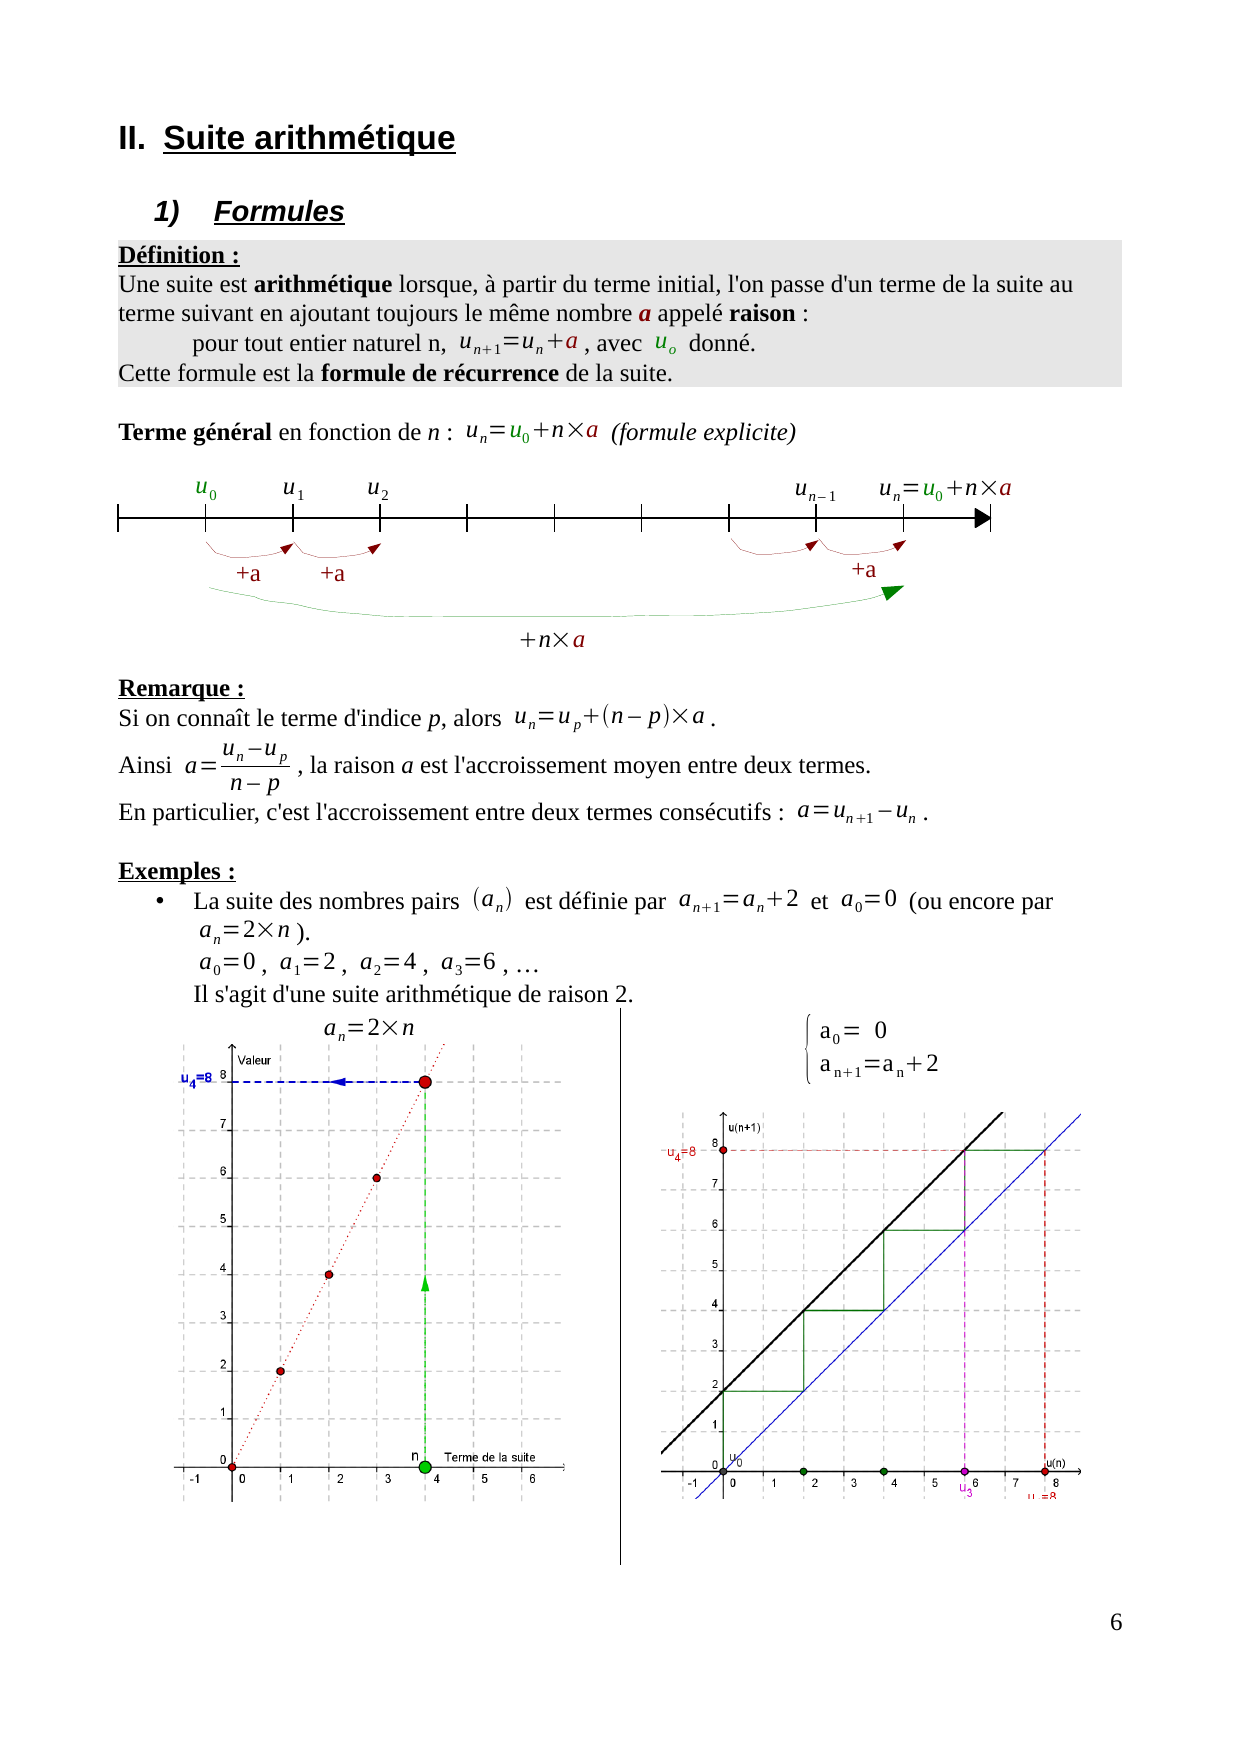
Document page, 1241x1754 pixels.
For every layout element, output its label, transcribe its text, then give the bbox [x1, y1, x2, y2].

text Si on connaît le terme d'indice p, alors . [118, 702, 1122, 733]
table_header [621, 1008, 1122, 1565]
text Cette formule est la formule de récurrence de la suite. [118, 358, 1122, 387]
text Une suite est arithmétique lorsque, à partir du terme initial, l'on passe d'un terme de la suite au terme suivant en ajoutant toujours le même nombre a appelé raison : [118, 269, 1122, 327]
list Il s'agit d'une suite arithmétique de raison 2. [156, 979, 1122, 1007]
table_header [118, 1008, 620, 1565]
text pour tout entier naturel n, , avec donné. [118, 327, 1122, 358]
text Terme général en fonction de n : (formule explicite) [118, 415, 1122, 447]
subtitle Suite arithmétique [118, 118, 1122, 157]
subtitle Formules [153, 194, 1122, 228]
text Remarque : [118, 673, 1122, 702]
list La suite des nombres pairs est définie par et (ou encore par ). [156, 885, 1122, 947]
text Définition : [118, 240, 1122, 269]
text En particulier, c'est l'accroissement entre deux termes consécutifs : . [118, 796, 1122, 827]
text Exemples : [118, 856, 1122, 885]
text Ainsi , la raison a est l'accroissement moyen entre deux termes. [118, 733, 1122, 796]
list , , , , … [156, 947, 1122, 979]
